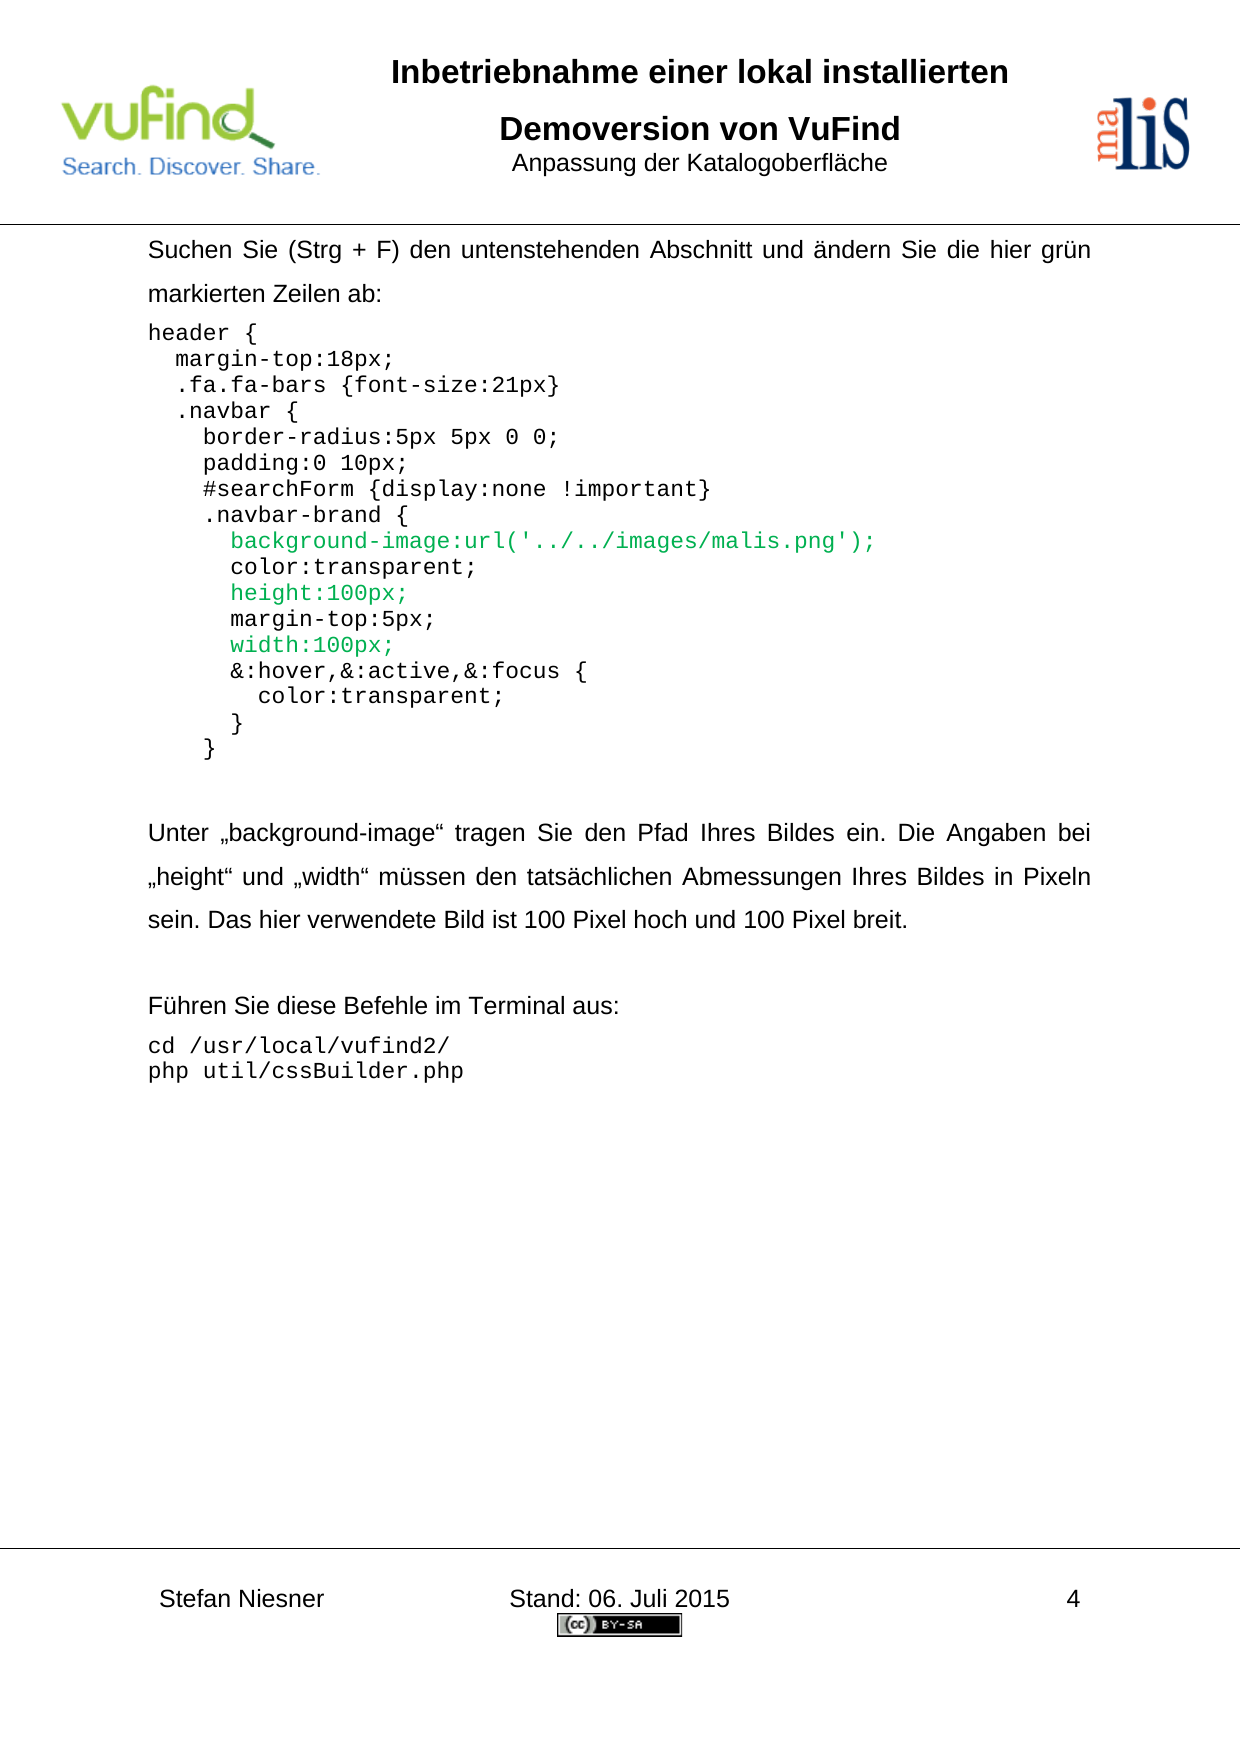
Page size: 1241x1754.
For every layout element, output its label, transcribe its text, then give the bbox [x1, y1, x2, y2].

text Unter „background-image“ tragen Sie den Pfad Ihres Bildes ein. Die Angaben bei „height“ und „width“ müssen den tatsächlichen Abmessungen Ihres Bildes in Pixeln sein. Das hier verwendete Bild ist 100 Pixel hoch und 100 Pixel breit. [148, 818, 1092, 933]
picture [59, 81, 325, 183]
text Suchen Sie (Strg + F) den untenstehenden Abschnitt und ändern Sie die hier grün markierten Zeilen ab: [148, 236, 1092, 307]
text header { margin-top:18px; .fa.fa-bars {font-size:21px} .navbar { border-radius:5px 5px 0 0; padding:0 10px; #searchForm {display:none !important} .navbar-brand { background-image:url('../../images/malis.png'); color:transparent; height:100px; margin-top:5px; width:100px; &:hover,&:active,&:focus { color:transparent; } } [148, 322, 1092, 763]
picture [557, 1613, 683, 1637]
picture [1092, 81, 1193, 181]
text cd /usr/local/vufind2/ php util/cssBuilder.php [148, 1034, 1092, 1086]
text Führen Sie diese Befehle im Terminal aus: [148, 991, 1092, 1019]
